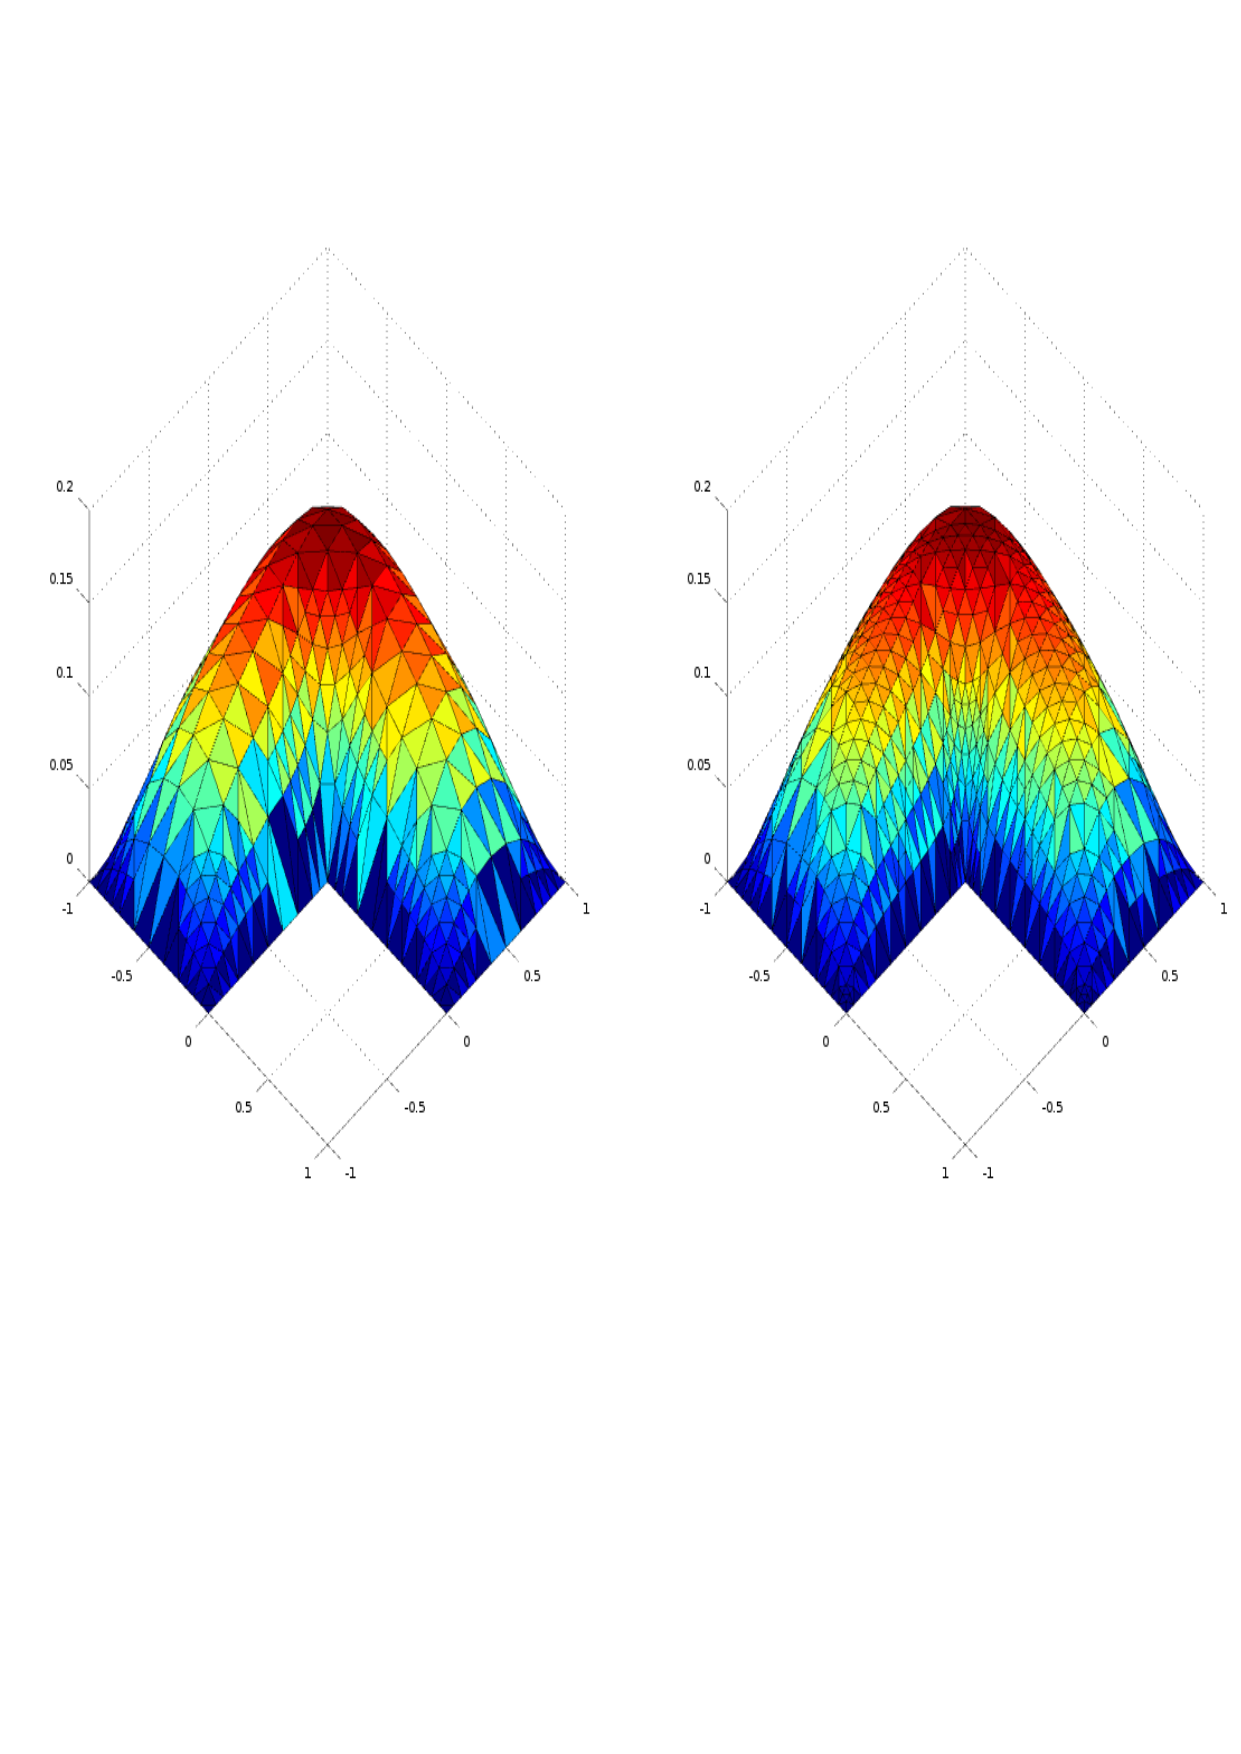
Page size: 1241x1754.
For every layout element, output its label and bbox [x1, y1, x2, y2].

picture [0, 204, 1241, 1235]
